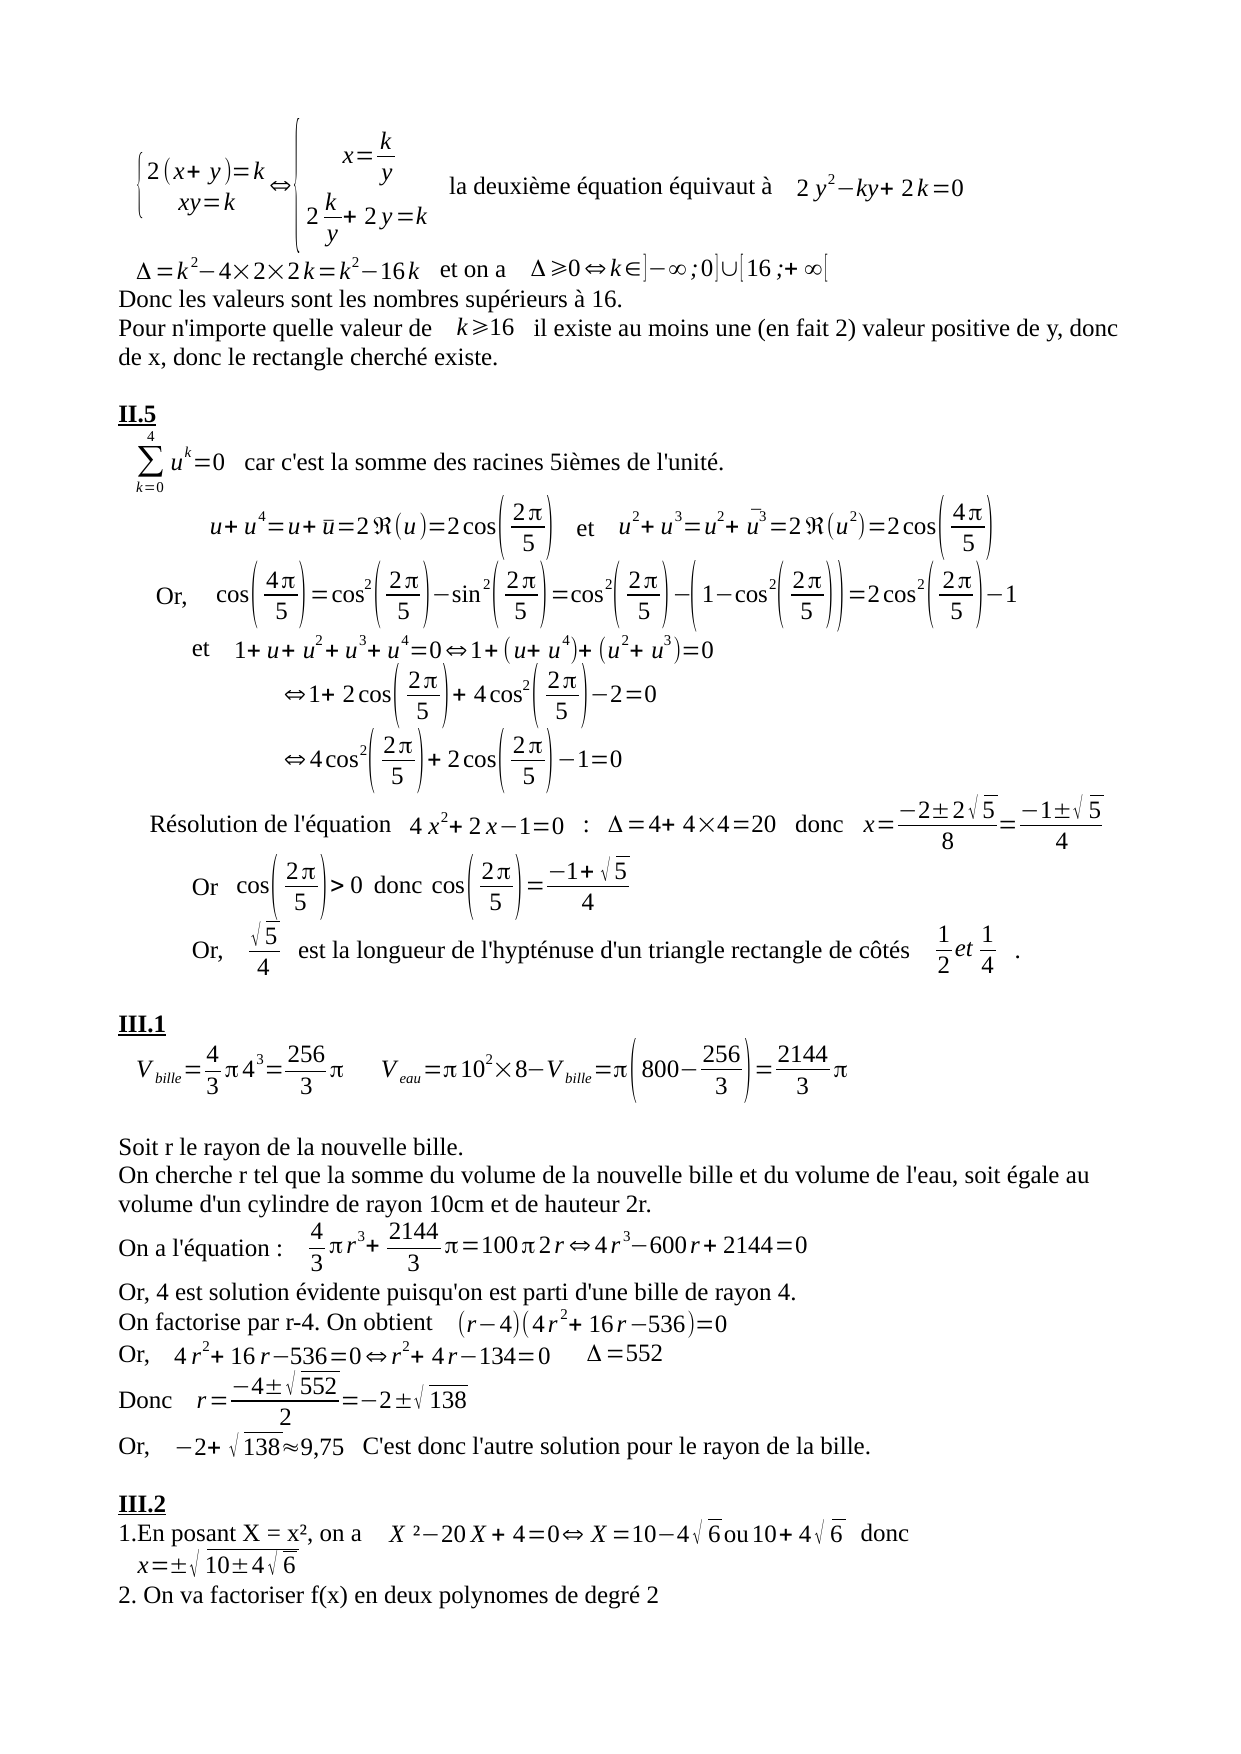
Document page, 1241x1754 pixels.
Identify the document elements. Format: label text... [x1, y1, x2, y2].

text et [118, 495, 1122, 560]
text Pour n'importe quelle valeur de il existe au moins une (en fait 2) valeur positive de y, donc de x, donc le rectangle cherché existe. [118, 313, 1122, 370]
text Or, est la longueur de l'hypténuse d'un triangle rectangle de côtés . [118, 919, 1122, 981]
text Or, [118, 560, 1122, 631]
text Or, 4 est solution évidente puisqu'on est parti d'une bille de rayon 4. [118, 1277, 1122, 1306]
text On factorise par r-4. On obtient [118, 1306, 1122, 1338]
text Donc [118, 1369, 1122, 1430]
text Or, [118, 1338, 1122, 1369]
text 1.En posant X = x², on a donc [118, 1518, 1122, 1547]
text On a l'équation : [118, 1218, 1122, 1277]
text II.5 [118, 399, 1122, 428]
text et on a [118, 253, 1122, 284]
text Résolution de l'équation:donc [118, 793, 1122, 854]
text Donc les valeurs sont les nombres supérieurs à 16. [118, 284, 1122, 313]
text et [118, 631, 1122, 663]
text 2. On va factoriser f(x) en deux polynomes de degré 2 [118, 1580, 1122, 1608]
text Soit r le rayon de la nouvelle bille. [118, 1132, 1122, 1160]
text III.2 [118, 1489, 1122, 1518]
text On cherche r tel que la somme du volume de la nouvelle bille et du volume de l'eau, soit égale au volume d'un cylindre de rayon 10cm et de hauteur 2r. [118, 1160, 1122, 1218]
text Or [118, 854, 1122, 919]
text la deuxième équation équivaut à [118, 118, 1122, 253]
text Or, C'est donc l'autre solution pour le rayon de la bille. [118, 1430, 1122, 1460]
text car c'est la somme des racines 5ièmes de l'unité. [118, 428, 1122, 495]
text III.1 [118, 1009, 1122, 1038]
